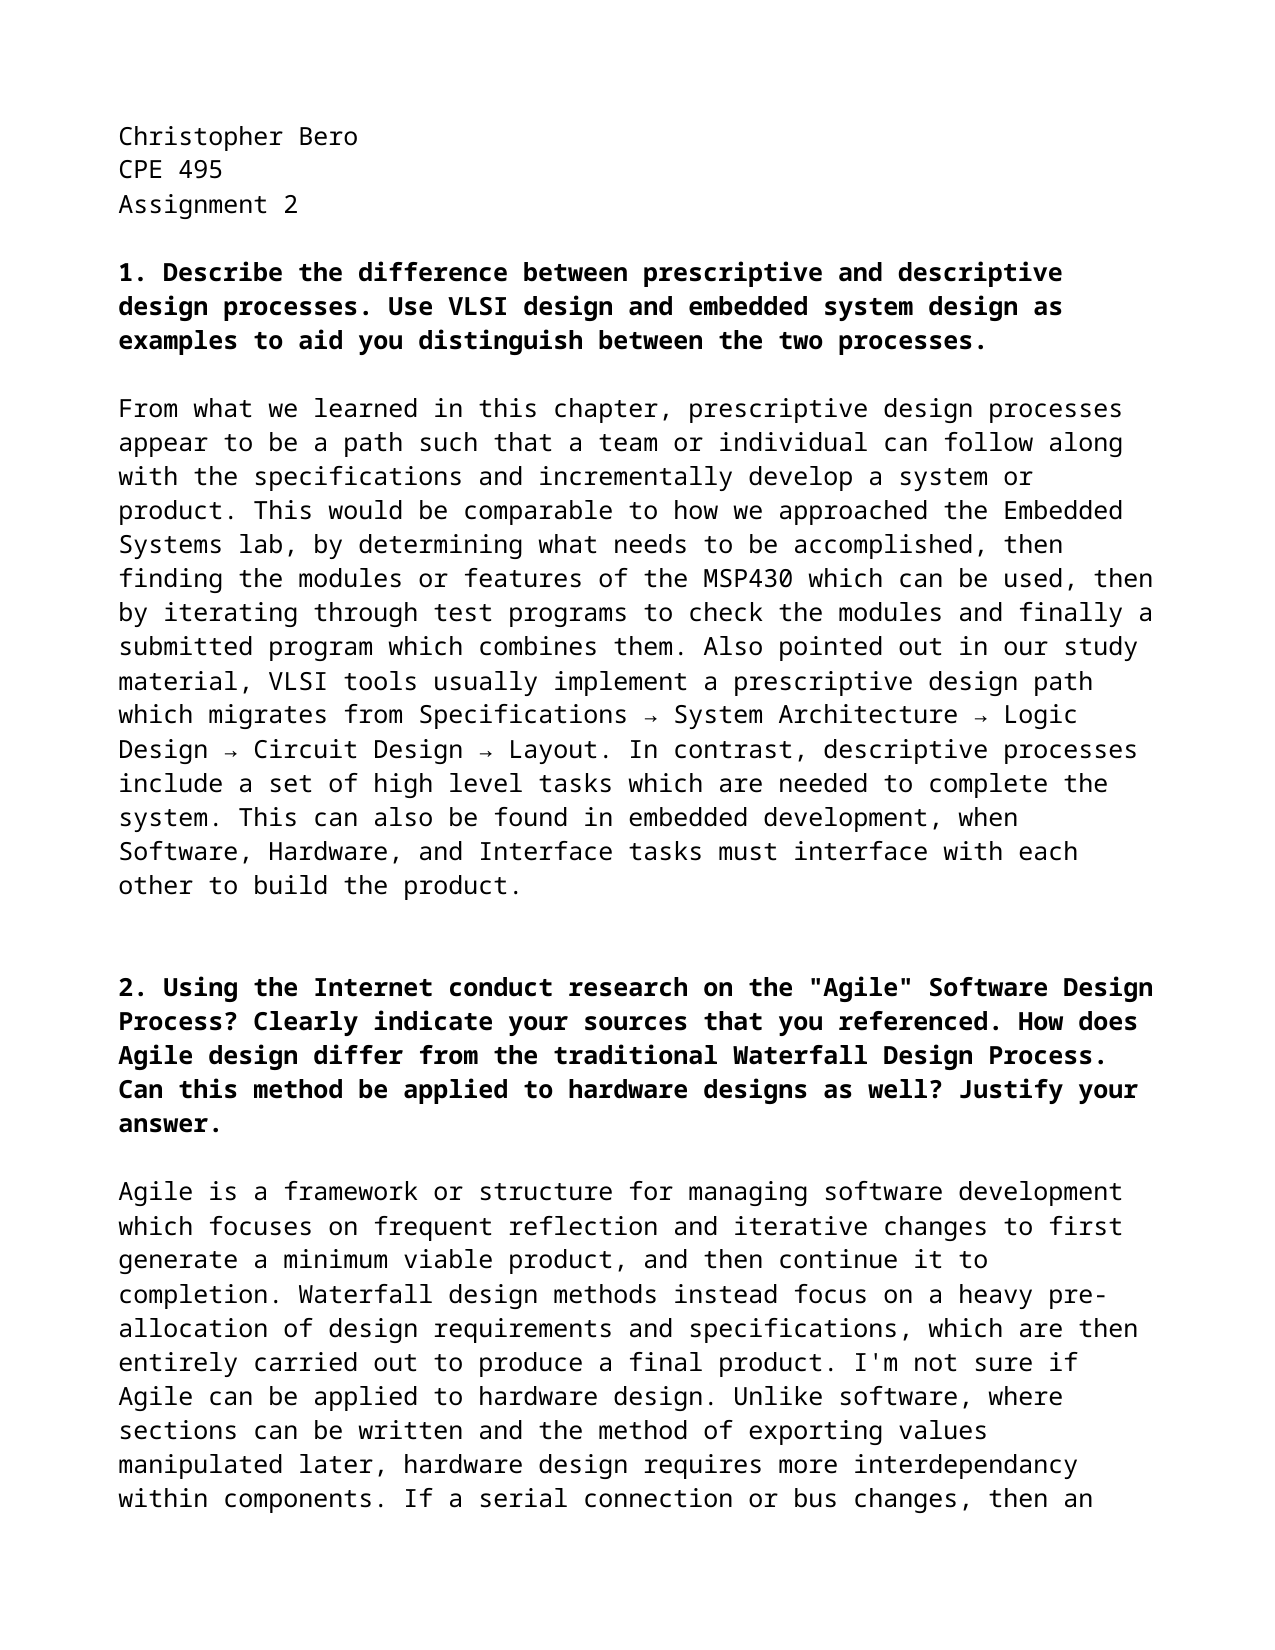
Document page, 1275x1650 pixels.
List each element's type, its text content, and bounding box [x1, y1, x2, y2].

text Assignment 2 [118, 186, 1157, 220]
text From what we learned in this chapter, prescriptive design processes appear to be a path such that a team or individual can follow along with the specifications and incrementally develop a system or product. This would be comparable to how we approached the Embedded Systems lab, by determining what needs to be accomplished, then finding the modules or features of the MSP430 which can be used, then by iterating through test programs to check the modules and finally a submitted program which combines them. Also pointed out in our study material, VLSI tools usually implement a prescriptive design path which migrates from Specifications → System Architecture → Logic Design → Circuit Design → Layout. In contrast, descriptive processes include a set of high level tasks which are needed to complete the system. This can also be found in embedded development, when Software, Hardware, and Interface tasks must interface with each other to build the product. [118, 391, 1157, 902]
text 1. Describe the difference between prescriptive and descriptive design processes. Use VLSI design and embedded system design as examples to aid you distinguish between the two processes. [118, 254, 1157, 357]
text CPE 495 [118, 152, 1157, 186]
text Agile is a framework or structure for managing software development which focuses on frequent reflection and iterative changes to first generate a minimum viable product, and then continue it to completion. Waterfall design methods instead focus on a heavy pre-allocation of design requirements and specifications, which are then entirely carried out to produce a final product. I'm not sure if Agile can be applied to hardware design. Unlike software, where sections can be written and the method of exporting values manipulated later, hardware design requires more interdependancy within components. If a serial connection or bus changes, then an [118, 1174, 1157, 1515]
text Christopher Bero [118, 118, 1157, 152]
text 2. Using the Internet conduct research on the "Agile" Software Design Process? Clearly indicate your sources that you referenced. How does Agile design differ from the traditional Waterfall Design Process. Can this method be applied to hardware designs as well? Justify your answer. [118, 970, 1157, 1140]
